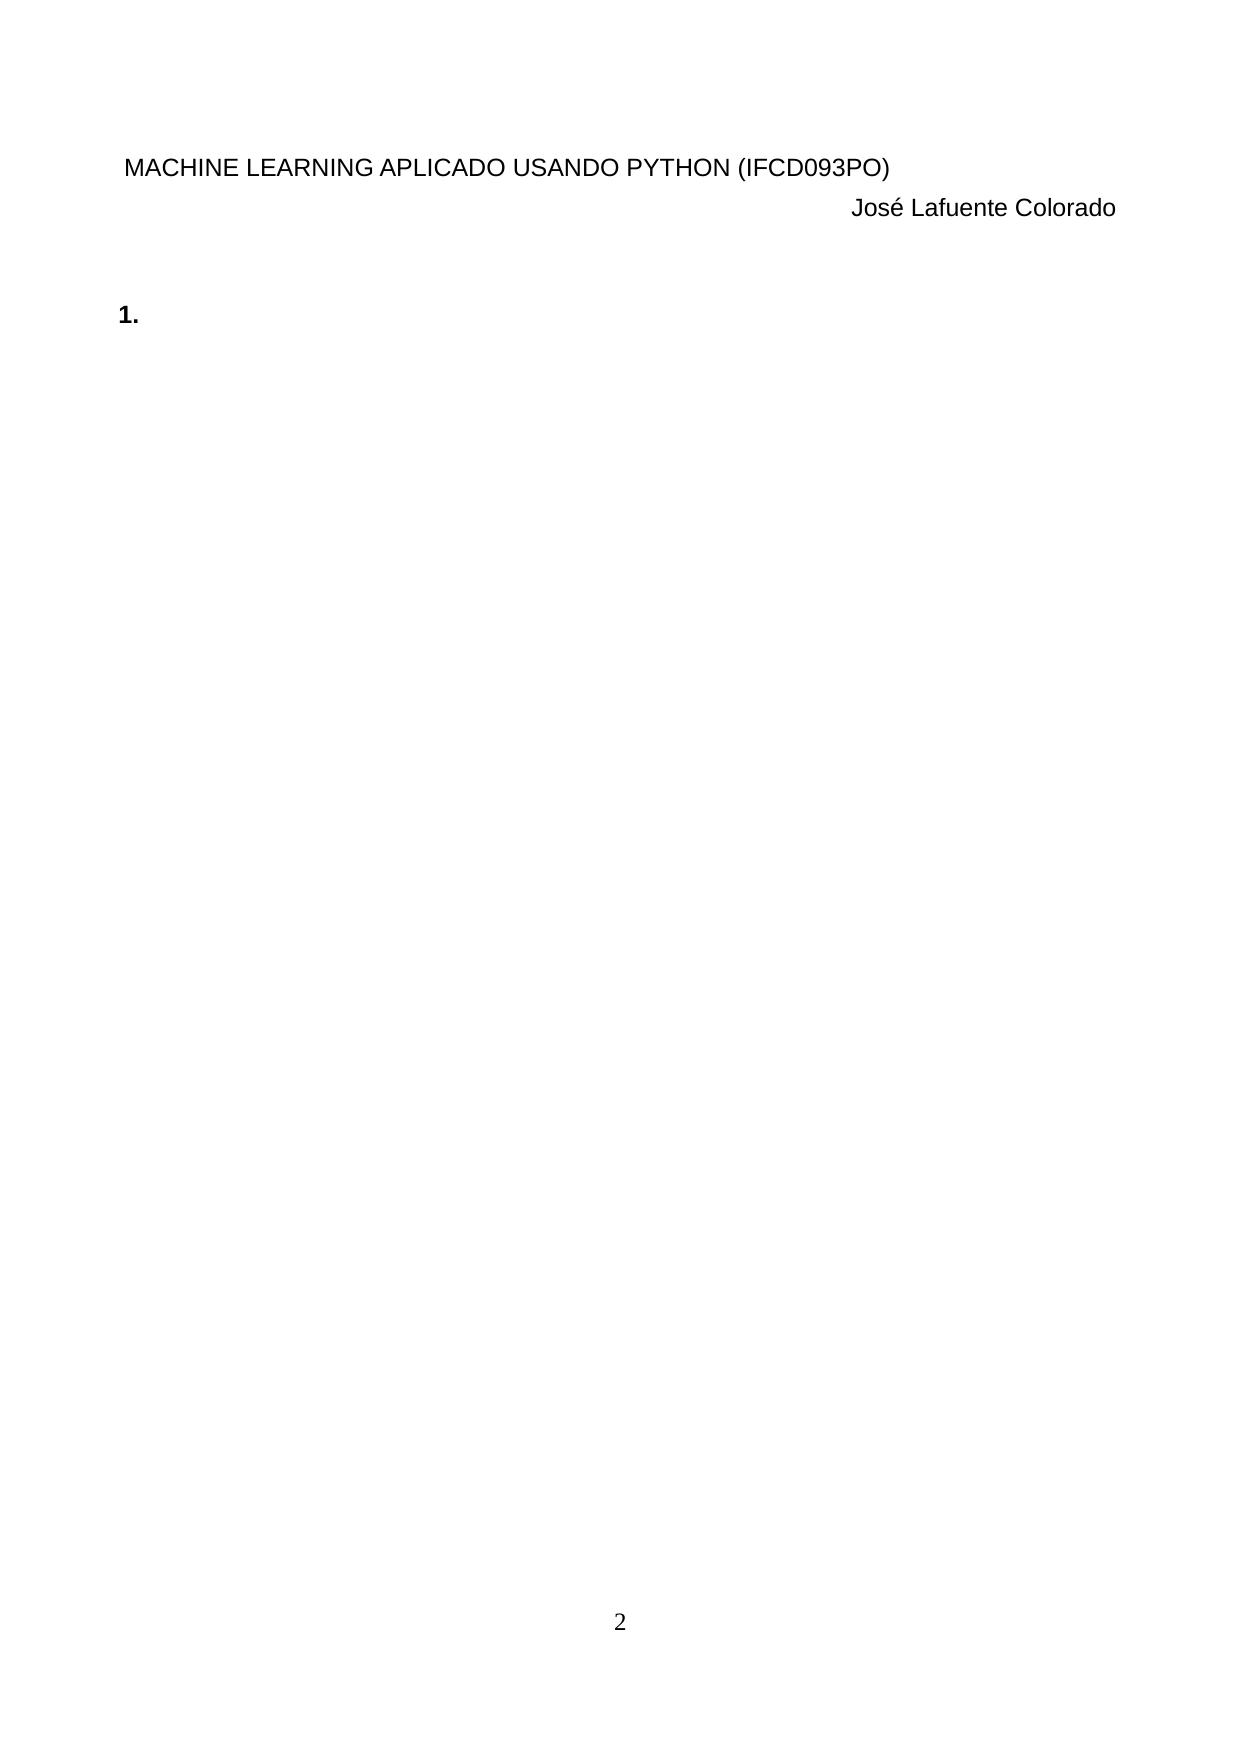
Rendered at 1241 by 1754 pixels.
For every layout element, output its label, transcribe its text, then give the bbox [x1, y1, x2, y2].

subtitle 1. [118, 300, 1122, 329]
